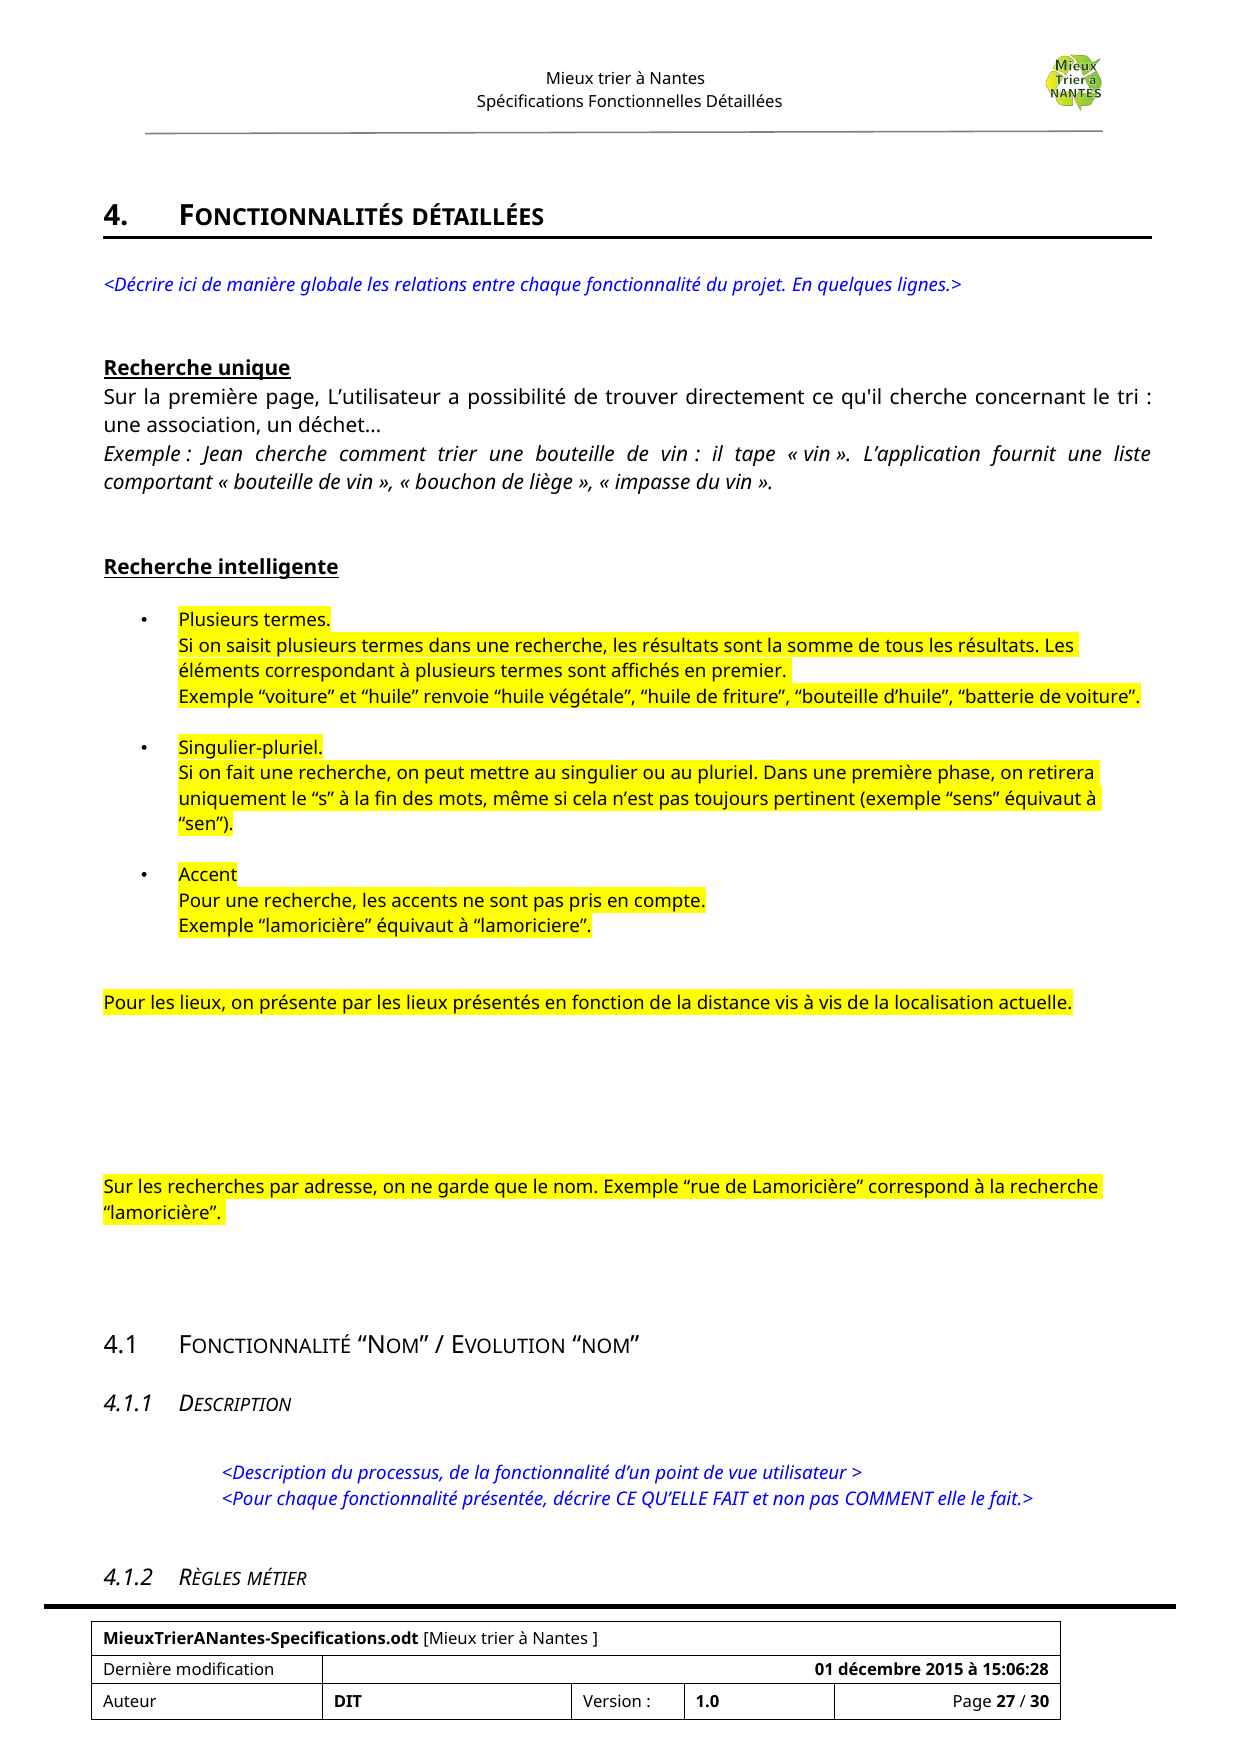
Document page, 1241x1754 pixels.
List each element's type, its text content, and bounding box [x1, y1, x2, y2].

picture [1044, 52, 1104, 112]
subtitle Description [103, 1387, 1152, 1419]
text <Description du processus, de la fonctionnalité d’un point de vue utilisateur > [221, 1459, 1139, 1485]
text Sur la première page, L’utilisateur a possibilité de trouver directement ce qu'il cherche concernant le tri : une association, un déchet… [103, 382, 1152, 439]
subtitle Fonctionnalités détaillées [103, 194, 1152, 236]
list Plusieurs termes. [141, 606, 1152, 632]
subtitle Fonctionnalité “Nom” / Evolution “nom” [103, 1326, 1152, 1362]
list Si on saisit plusieurs termes dans une recherche, les résultats sont la somme de tous les résultats. Les éléments correspondant à plusieurs termes sont affichés en premier. [141, 632, 1152, 683]
text Pour les lieux, on présente par les lieux présentés en fonction de la distance vis à vis de la localisation actuelle. [103, 989, 1139, 1015]
subtitle Règles métier [103, 1561, 1152, 1592]
list Exemple “lamoricière” équivaut à “lamoriciere”. [141, 913, 1152, 938]
text Recherche intelligente [103, 552, 1152, 581]
list Singulier-pluriel. [141, 734, 1152, 759]
list Accent [141, 862, 1152, 887]
text <Décrire ici de manière globale les relations entre chaque fonctionnalité du projet. En quelques lignes.> [103, 271, 1139, 296]
text <Pour chaque fonctionnalité présentée, décrire CE QU’ELLE FAIT et non pas COMMENT elle le fait.> [221, 1485, 1139, 1511]
list Pour une recherche, les accents ne sont pas pris en compte. [141, 887, 1152, 913]
text Sur les recherches par adresse, on ne garde que le nom. Exemple “rue de Lamoricière” correspond à la recherche “lamoricière”. [103, 1174, 1139, 1225]
list Si on fait une recherche, on peut mettre au singulier ou au pluriel. Dans une première phase, on retirera uniquement le “s” à la fin des mots, même si cela n’est pas toujours pertinent (exemple “sens” équivaut à “sen”). [141, 759, 1152, 836]
text Exemple : Jean cherche comment trier une bouteille de vin : il tape « vin ». L’application fournit une liste comportant « bouteille de vin », « bouchon de liège », « impasse du vin ». [103, 439, 1152, 496]
text Recherche unique [103, 353, 1152, 382]
list Exemple “voiture” et “huile” renvoie “huile végétale”, “huile de friture”, “bouteille d’huile”, “batterie de voiture”. [141, 683, 1152, 708]
